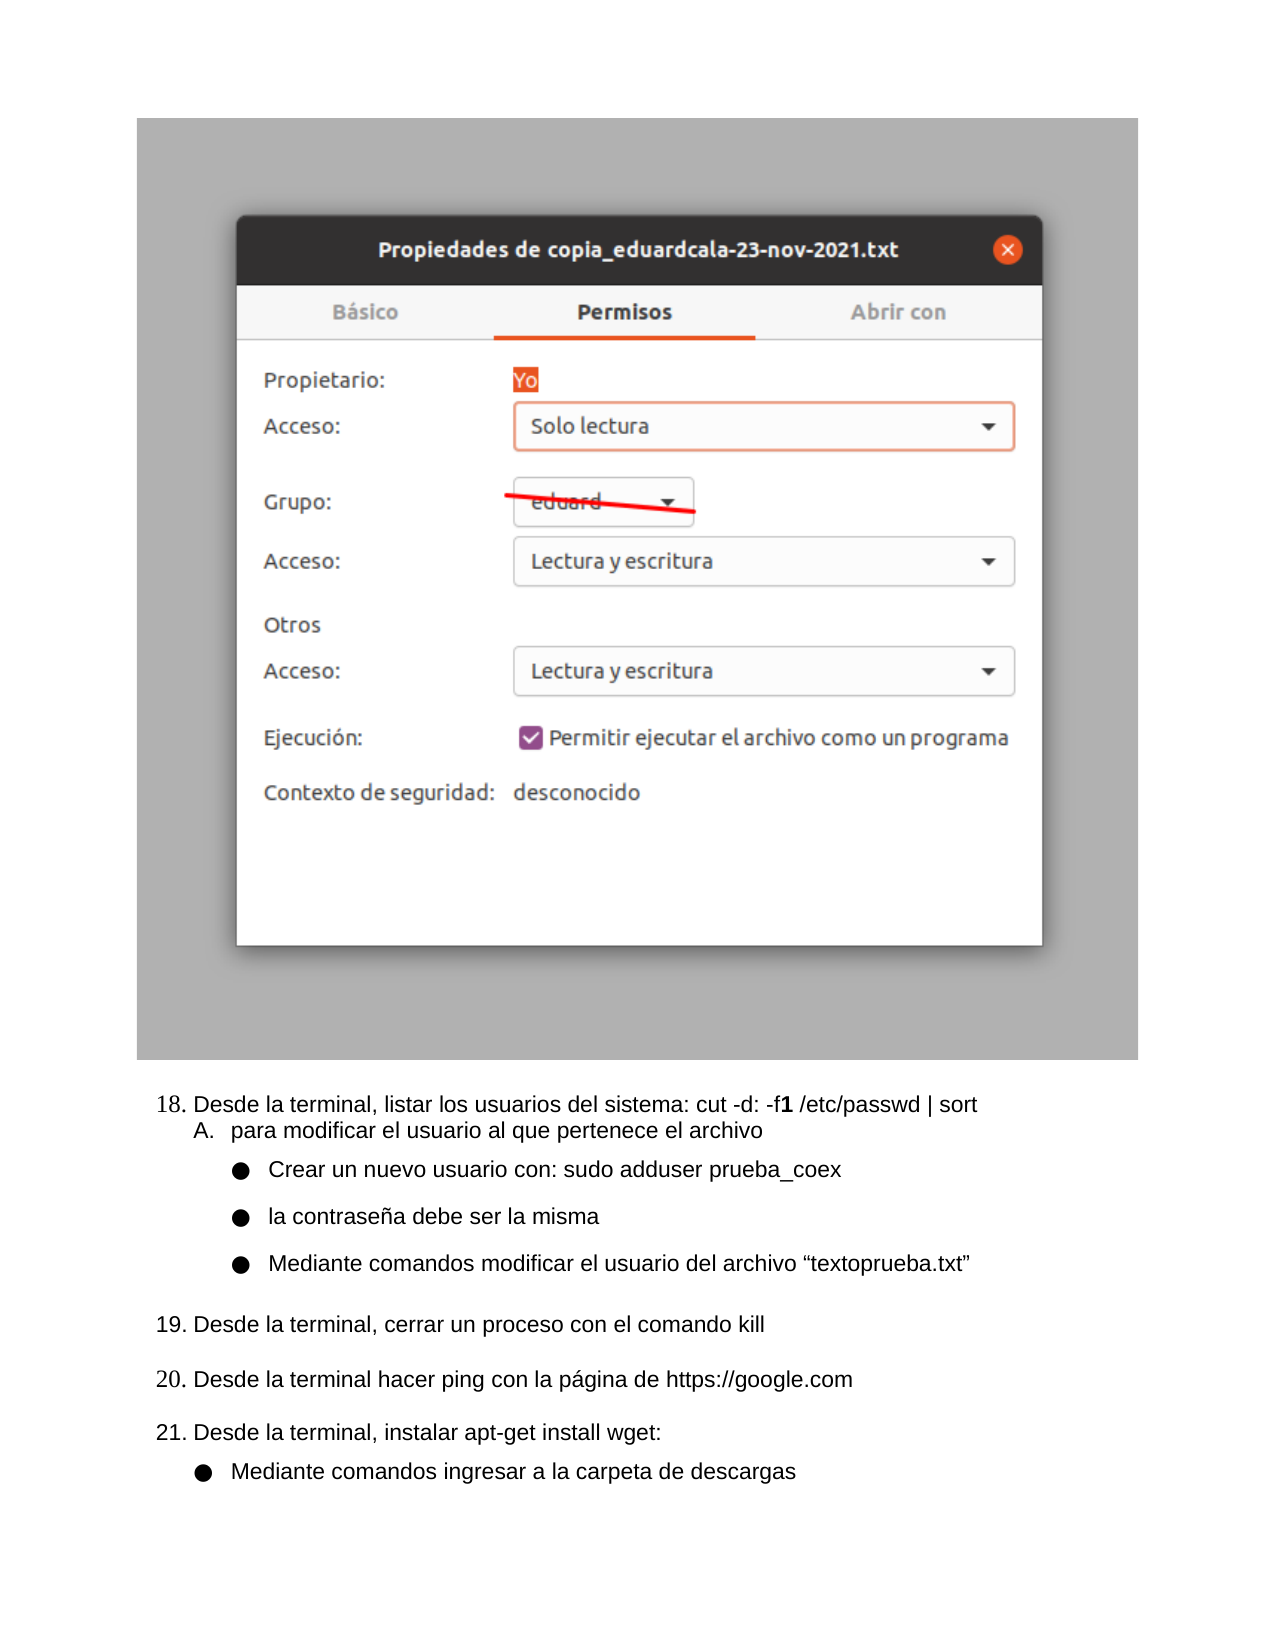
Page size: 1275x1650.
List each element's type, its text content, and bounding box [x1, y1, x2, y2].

list Desde la terminal hacer ping con la página de https://google.com [156, 1364, 1157, 1393]
list Crear un nuevo usuario con: sudo adduser prueba_coex [231, 1144, 1157, 1191]
list Mediante comandos modificar el usuario del archivo “textoprueba.txt” [231, 1238, 1157, 1285]
list Desde la terminal, instalar apt-get install wget: [156, 1419, 1157, 1445]
list la contraseña debe ser la misma [231, 1191, 1157, 1238]
list Desde la terminal, listar los usuarios del sistema: cut -d: -f1 /etc/passwd | sort [156, 1089, 1157, 1117]
list Desde la terminal, cerrar un proceso con el comando kill [156, 1311, 1157, 1337]
list Mediante comandos ingresar a la carpeta de descargas [193, 1445, 1157, 1492]
picture [136, 118, 1139, 1060]
list para modificar el usuario al que pertenece el archivo [193, 1117, 1157, 1144]
